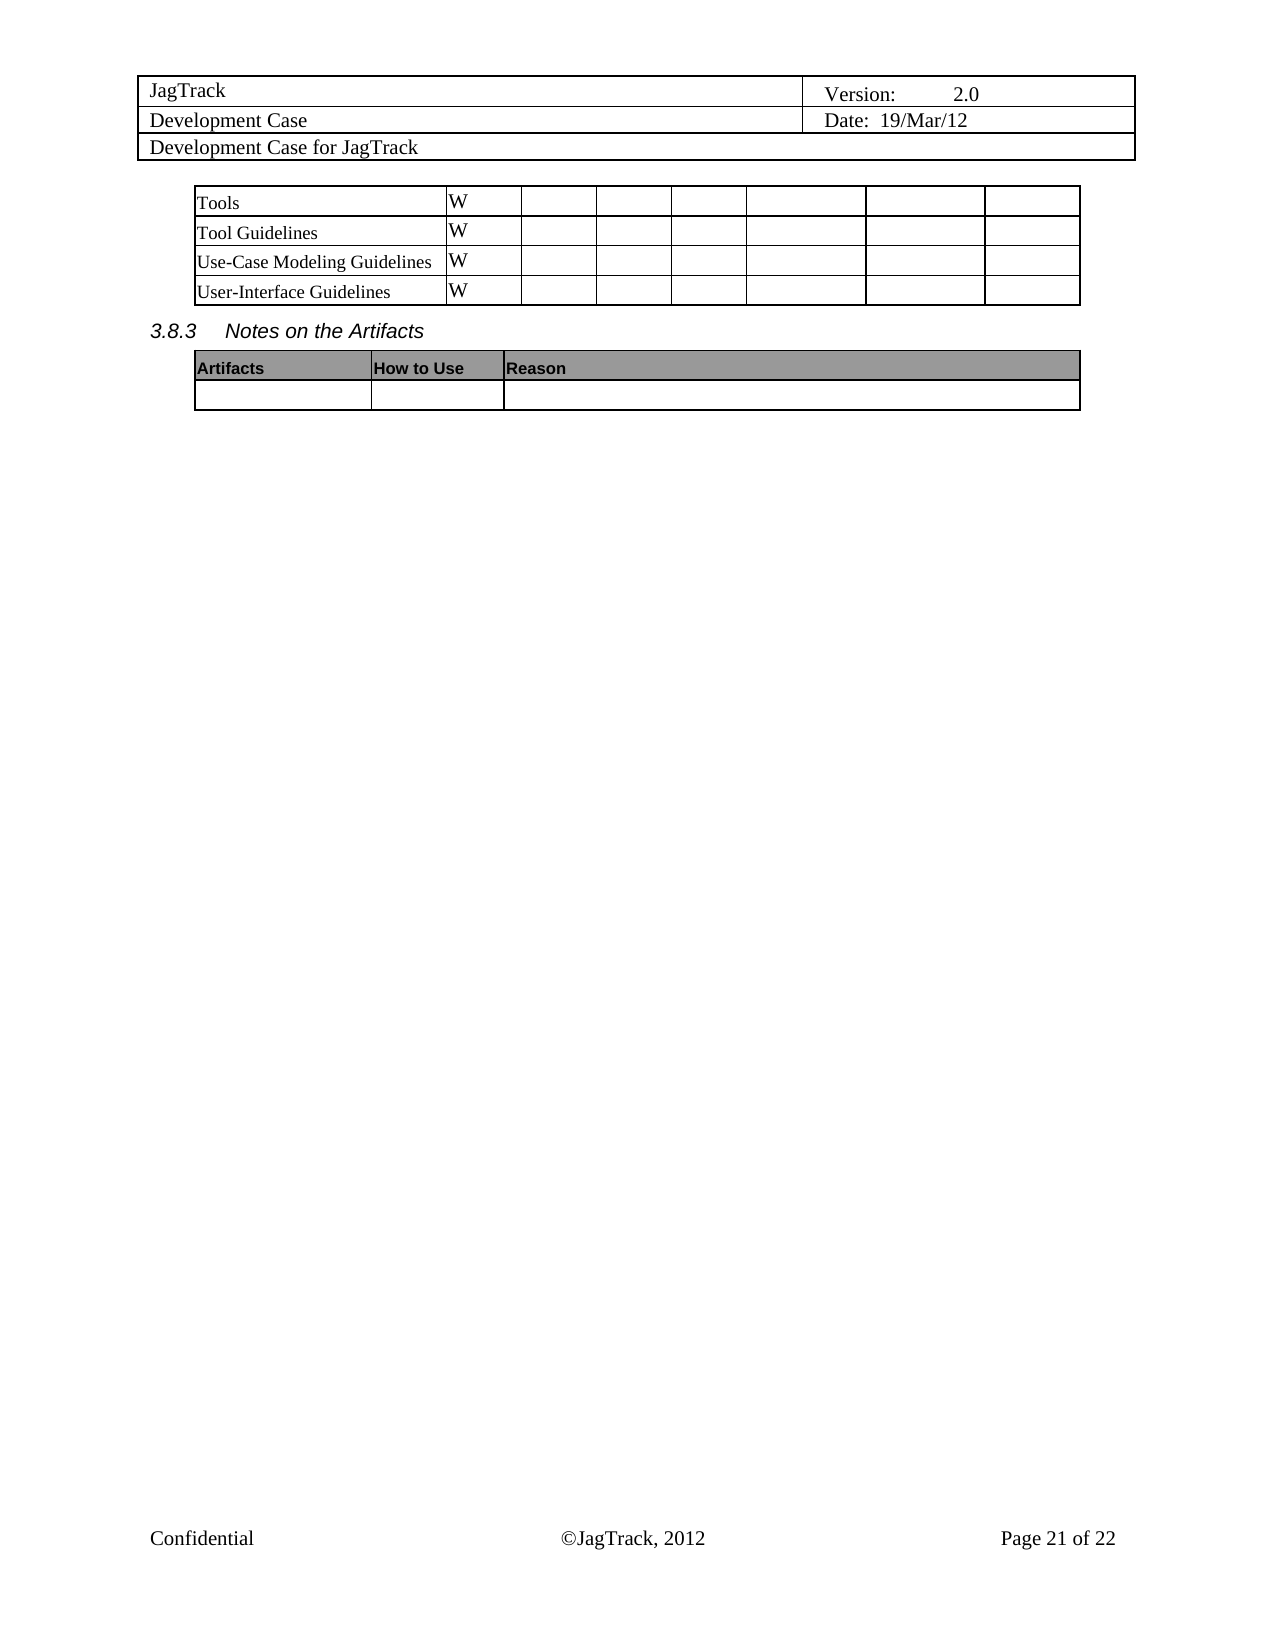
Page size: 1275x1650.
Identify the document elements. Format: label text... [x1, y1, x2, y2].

table_cell [672, 246, 746, 274]
table_cell [505, 381, 1079, 409]
table_cell [672, 187, 746, 215]
table_cell W [447, 187, 521, 215]
table_cell [522, 217, 596, 245]
table_cell User-Interface Guidelines [196, 276, 446, 304]
table_cell W [447, 276, 521, 304]
table_cell [522, 276, 596, 304]
table_cell [672, 217, 746, 245]
table_cell Tool Guidelines [196, 217, 446, 245]
table_cell [747, 217, 865, 245]
table_cell [597, 246, 671, 274]
table_cell W [447, 217, 521, 245]
table_cell [747, 276, 865, 304]
table_cell Use-Case Modeling Guidelines [196, 246, 446, 274]
table_header How to Use [372, 351, 503, 379]
table_cell [196, 381, 371, 409]
table_header Artifacts [196, 351, 371, 379]
table_cell [597, 187, 671, 215]
table_cell [372, 381, 503, 409]
table_cell [867, 217, 984, 245]
table_cell [867, 276, 984, 304]
table_cell [747, 246, 865, 274]
table_cell [986, 187, 1079, 215]
table_cell Tools [196, 187, 446, 215]
table_cell [597, 217, 671, 245]
table_cell [986, 217, 1079, 245]
table_cell [986, 246, 1079, 274]
table_header Reason [505, 351, 1079, 379]
table_cell [747, 187, 865, 215]
table_cell [522, 246, 596, 274]
table_cell [867, 246, 984, 274]
table_cell [522, 187, 596, 215]
table_cell [597, 276, 671, 304]
table_cell W [447, 246, 521, 274]
table_cell [986, 276, 1079, 304]
table_cell [867, 187, 984, 215]
subtitle Notes on the Artifacts [150, 318, 1125, 343]
table_cell [672, 276, 746, 304]
